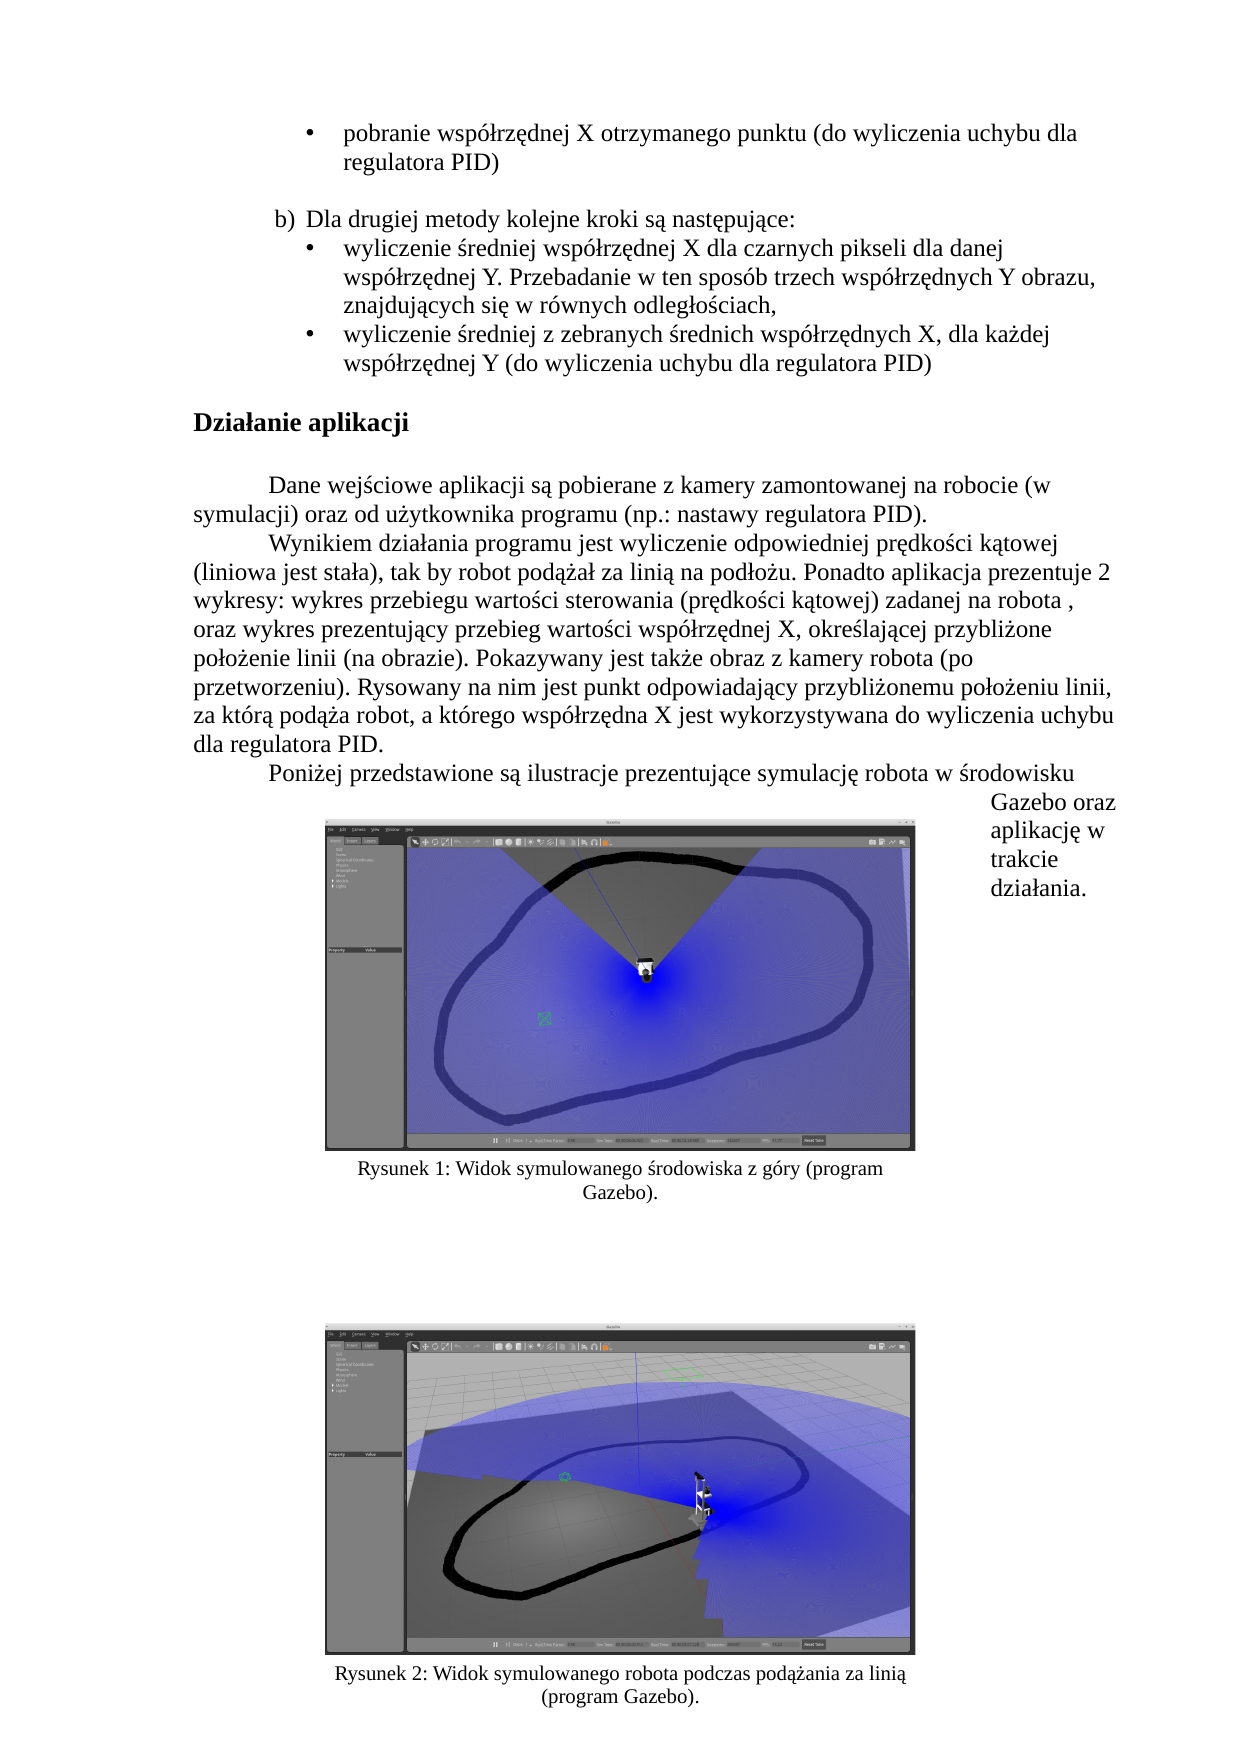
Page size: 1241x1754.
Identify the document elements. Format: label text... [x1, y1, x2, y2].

list Dla drugiej metody kolejne kroki są następujące: [268, 204, 1122, 233]
list Wynikiem działania programu jest wyliczenie odpowiedniej prędkości kątowej (liniowa jest stała), tak by robot podążał za linią na podłożu. Ponadto aplikacja prezentuje 2 wykresy: wykres przebiegu wartości sterowania (prędkości kątowej) zadanej na robota , oraz wykres prezentujący przebieg wartości współrzędnej X, określającej przybliżone położenie linii (na obrazie). Pokazywany jest także obraz z kamery robota (po przetworzeniu). Rysowany na nim jest punkt odpowiadający przybliżonemu położeniu linii, za którą podąża robot, a którego współrzędna X jest wykorzystywana do wyliczenia uchybu dla regulatora PID. [193, 528, 1122, 758]
list wyliczenie średniej z zebranych średnich współrzędnych X, dla każdej współrzędnej Y (do wyliczenia uchybu dla regulatora PID) [306, 319, 1122, 377]
text Rysunek 1: Widok symulowanego środowiska z góry (program Gazebo). [325, 1151, 915, 1204]
list pobranie współrzędnej X otrzymanego punktu (do wyliczenia uchybu dla regulatora PID) [306, 118, 1122, 176]
picture [325, 1323, 916, 1655]
picture [325, 819, 916, 1151]
list Poniżej przedstawione są ilustracje prezentujące symulację robota w środowisku Gazebo oraz aplikację w trakcie działania. [193, 758, 1122, 902]
list Działanie aplikacji [193, 406, 1122, 437]
list Dane wejściowe aplikacji są pobierane z kamery zamontowanej na robocie (w symulacji) oraz od użytkownika programu (np.: nastawy regulatora PID). [193, 468, 1122, 528]
list wyliczenie średniej współrzędnej X dla czarnych pikseli dla danej współrzędnej Y. Przebadanie w ten sposób trzech współrzędnych Y obrazu, znajdujących się w równych odległościach, [306, 233, 1122, 319]
text Rysunek 2: Widok symulowanego robota podczas podążania za linią (program Gazebo). [325, 1655, 915, 1708]
